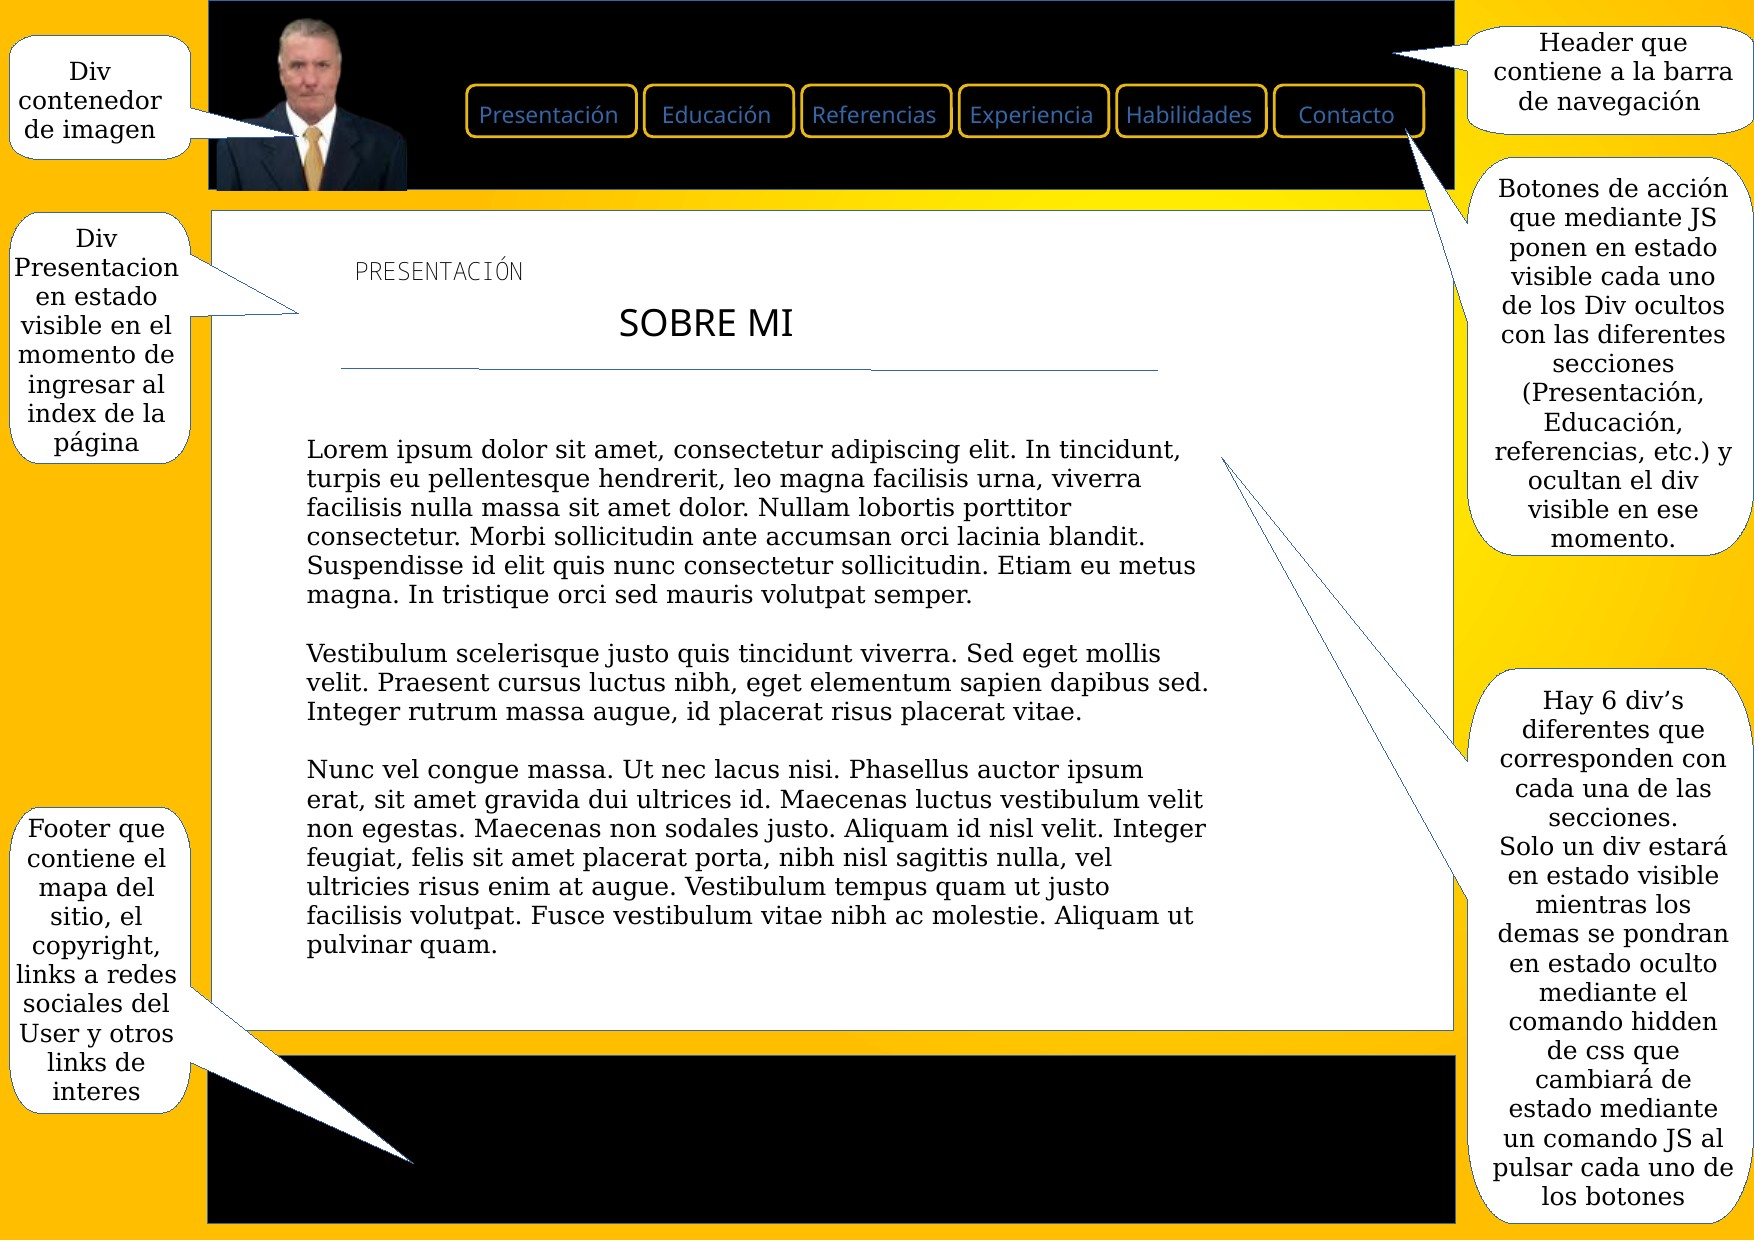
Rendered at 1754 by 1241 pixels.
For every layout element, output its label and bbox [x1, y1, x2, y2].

picture [216, 0, 408, 191]
